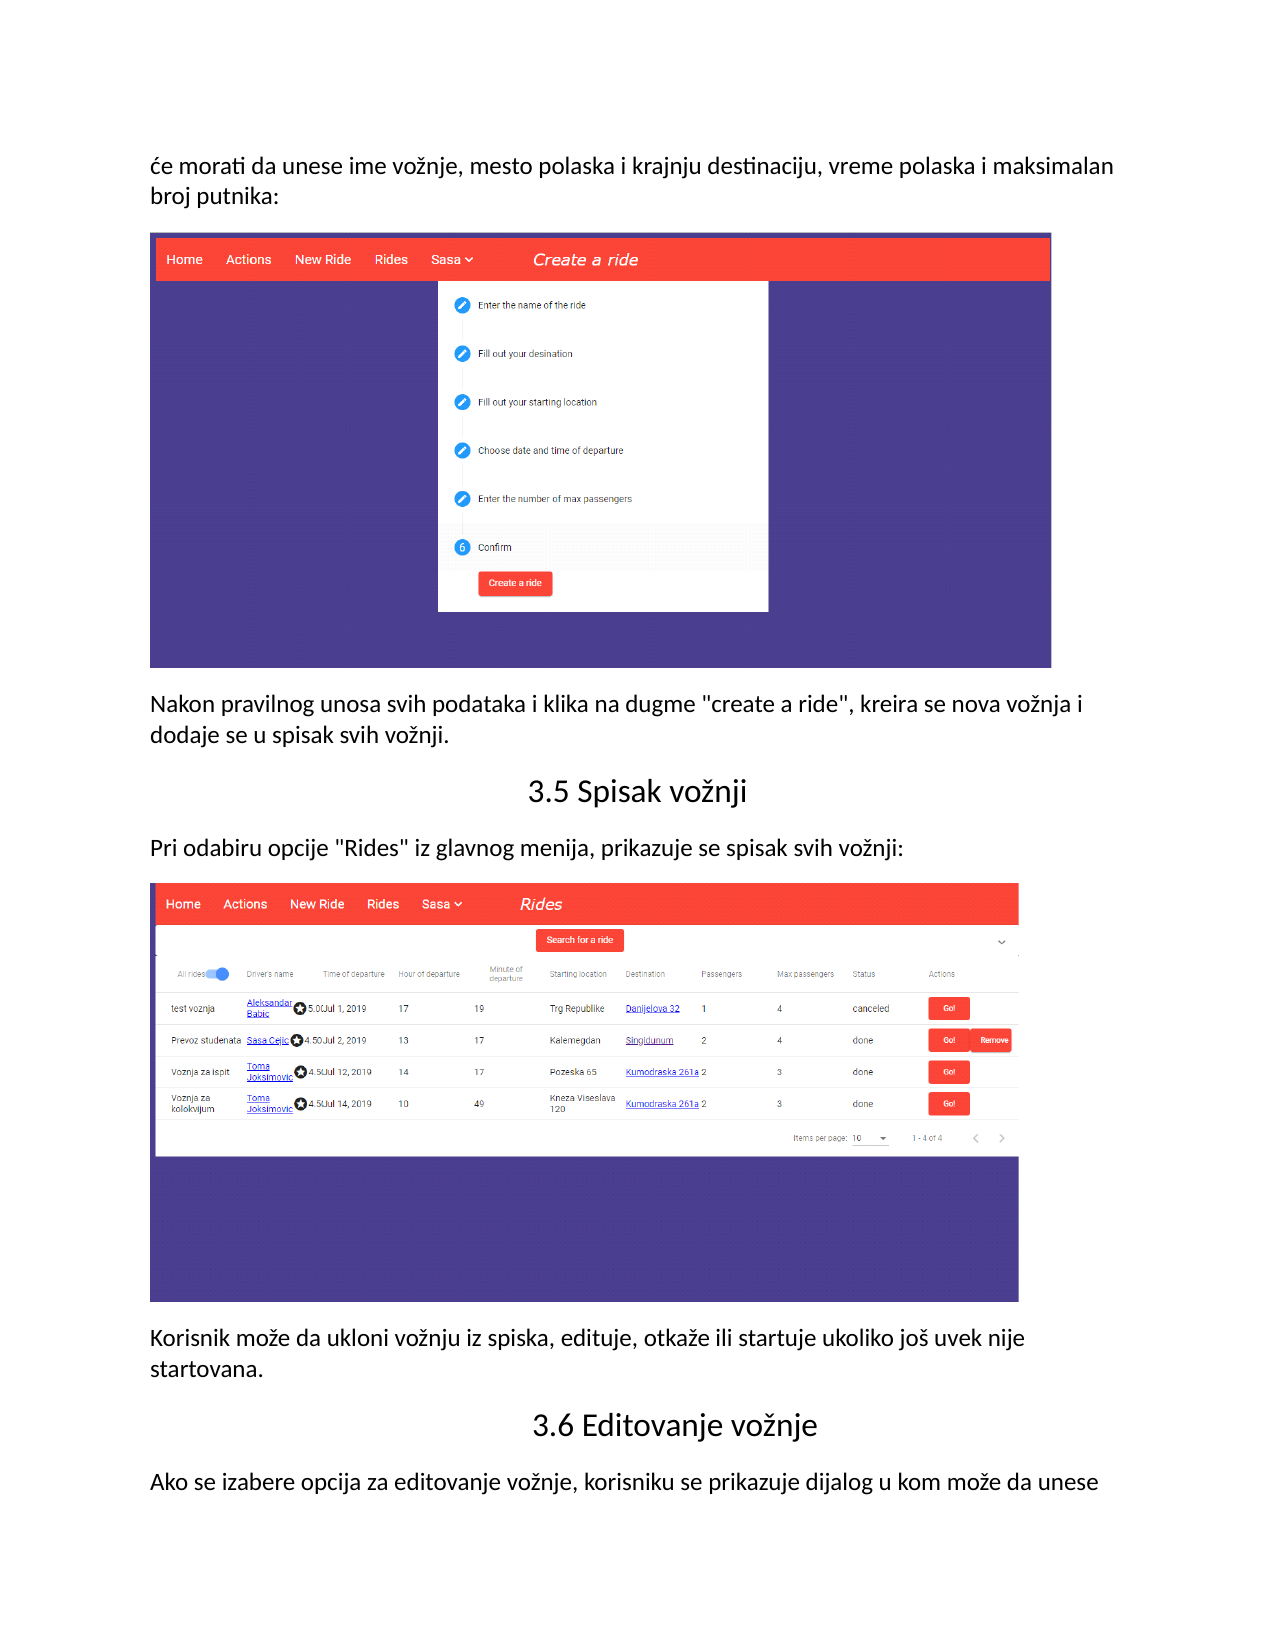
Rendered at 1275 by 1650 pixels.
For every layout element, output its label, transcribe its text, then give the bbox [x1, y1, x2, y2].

text 3.5 Spisak vožnji [150, 770, 1125, 811]
text Ako se izabere opcija za editovanje vožnje, korisniku se prikazuje dijalog u kom može da unese [150, 1466, 1125, 1497]
text Nakon pravilnog unosa svih podataka i klika na dugme "create a ride", kreira se nova vožnja i dodaje se u spisak svih vožnji. [150, 688, 1125, 749]
text 3.6 Editovanje vožnje [150, 1404, 1125, 1445]
text Pri odabiru opcije "Rides" iz glavnog menija, prikazuje se spisak svih vožnji: [150, 832, 1125, 862]
text će morati da unese ime vožnje, mesto polaska i krajnju destinaciju, vreme polaska i maksimalan broj putnika: [150, 150, 1125, 211]
text Korisnik može da ukloni vožnju iz spiska, edituje, otkaže ili startuje ukoliko još uvek nije startovana. [150, 1323, 1125, 1384]
